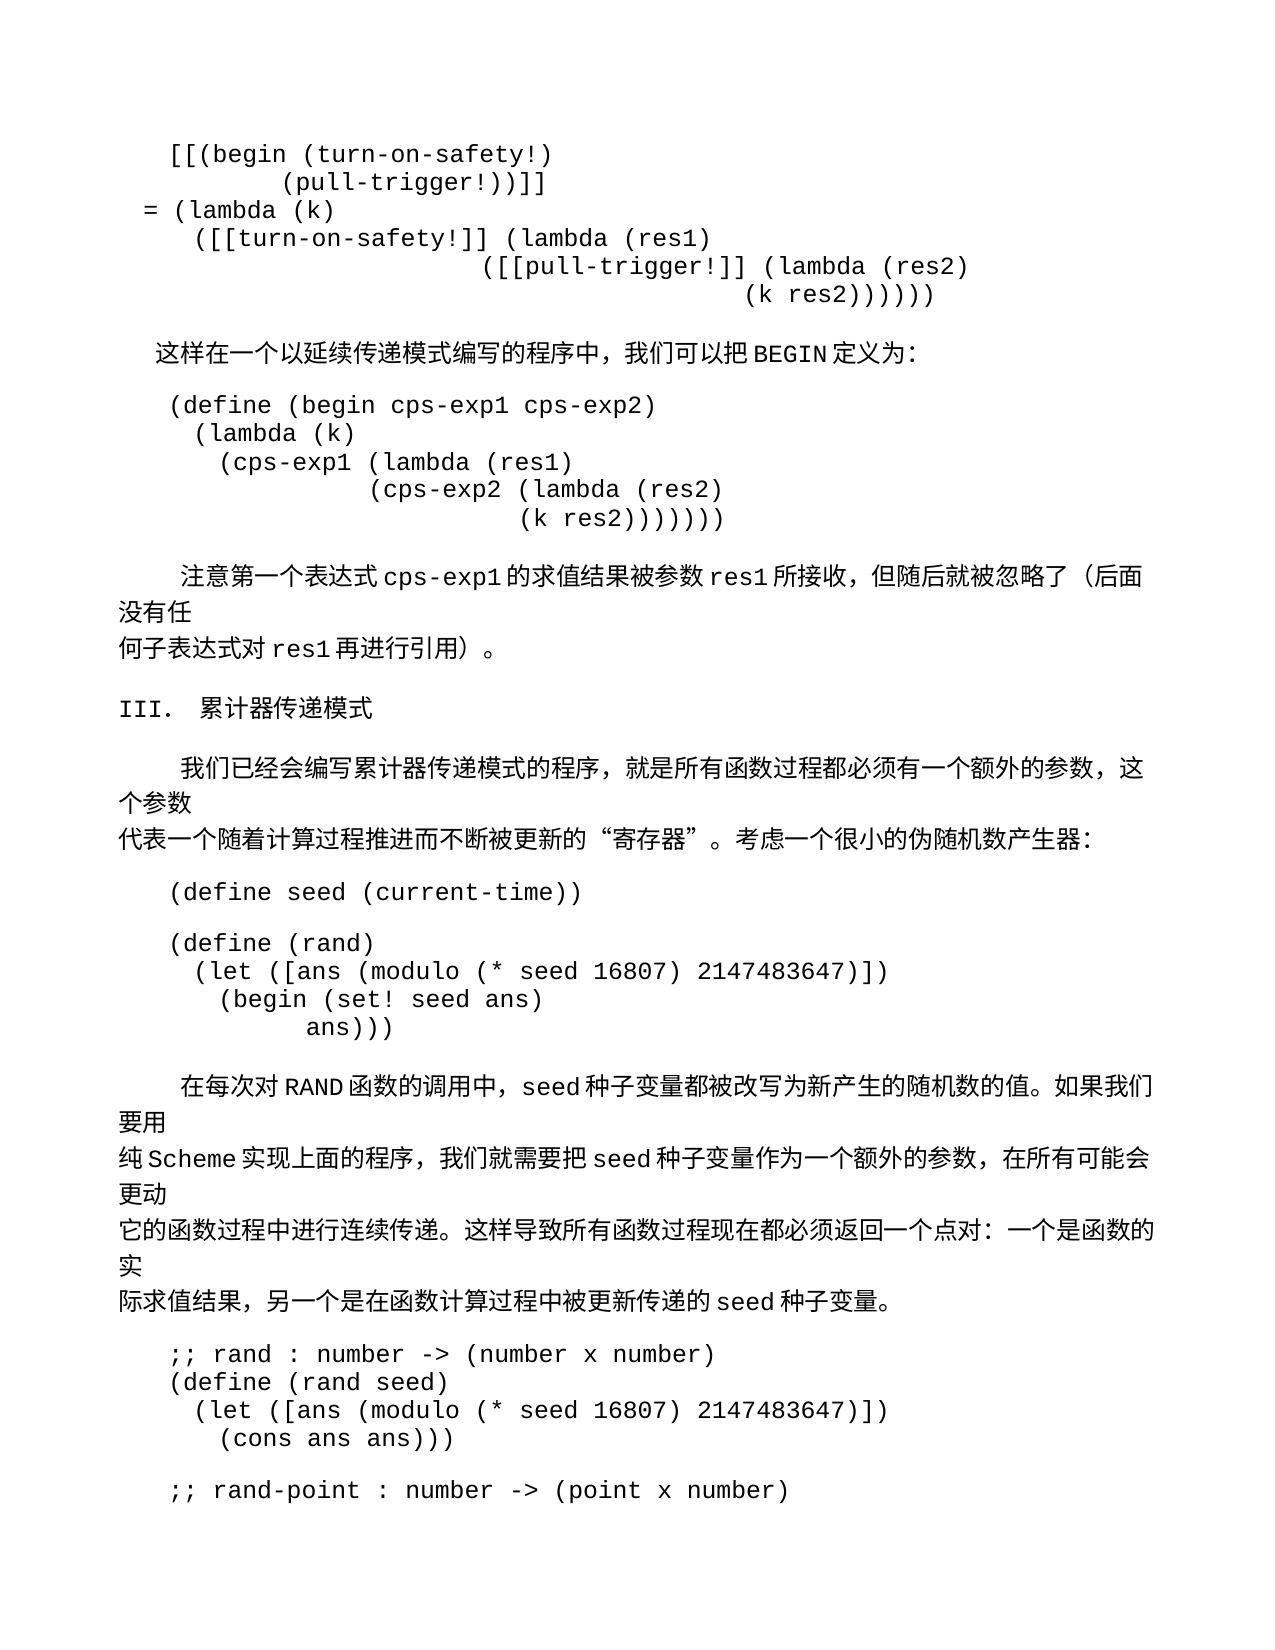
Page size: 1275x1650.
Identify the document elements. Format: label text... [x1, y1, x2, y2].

text (cps-exp2 (lambda (res2) [118, 477, 1157, 505]
text [[(begin (turn-on-safety!) [118, 142, 1157, 170]
text (define seed (current-time)) [118, 879, 1157, 907]
text 这样在一个以延续传递模式编写的程序中，我们可以把BEGIN定义为： [118, 333, 1157, 370]
text 代表一个随着计算过程推进而不断被更新的“寄存器”。考虑一个很小的伪随机数产生器： [118, 820, 1157, 856]
text 注意第一个表达式cps-exp1的求值结果被参数res1所接收，但随后就被忽略了（后面没有任 [118, 557, 1157, 629]
text III． 累计器传递模式 [118, 689, 1157, 725]
text (define (rand) [118, 931, 1157, 959]
text (define (begin cps-exp1 cps-exp2) [118, 393, 1157, 421]
text ([[turn-on-safety!]] (lambda (res1) [118, 226, 1157, 254]
text (k res2))))))) [118, 505, 1157, 533]
text ;; rand : number -> (number x number) [118, 1342, 1157, 1370]
text 纯Scheme实现上面的程序，我们就需要把seed种子变量作为一个额外的参数，在所有可能会更动 [118, 1139, 1157, 1211]
text (cons ans ans))) [118, 1426, 1157, 1454]
text 何子表达式对res1再进行引用）。 [118, 629, 1157, 665]
text ;; rand-point : number -> (point x number) [118, 1477, 1157, 1506]
text 际求值结果，另一个是在函数计算过程中被更新传递的seed种子变量。 [118, 1282, 1157, 1318]
text (define (rand seed) [118, 1370, 1157, 1398]
text (pull-trigger!))]] [118, 170, 1157, 198]
text 在每次对RAND函数的调用中，seed种子变量都被改写为新产生的随机数的值。如果我们要用 [118, 1067, 1157, 1139]
text 我们已经会编写累计器传递模式的程序，就是所有函数过程都必须有一个额外的参数，这个参数 [118, 748, 1157, 820]
text (let ([ans (modulo (* seed 16807) 2147483647)]) [118, 959, 1157, 987]
text (lambda (k) [118, 421, 1157, 449]
text (let ([ans (modulo (* seed 16807) 2147483647)]) [118, 1398, 1157, 1426]
text (begin (set! seed ans) [118, 987, 1157, 1015]
text = (lambda (k) [118, 198, 1157, 226]
text ([[pull-trigger!]] (lambda (res2) [118, 254, 1157, 282]
text (k res2)))))) [118, 282, 1157, 310]
text (cps-exp1 (lambda (res1) [118, 449, 1157, 477]
text 它的函数过程中进行连续传递。这样导致所有函数过程现在都必须返回一个点对：一个是函数的实 [118, 1211, 1157, 1282]
text ans))) [118, 1015, 1157, 1043]
